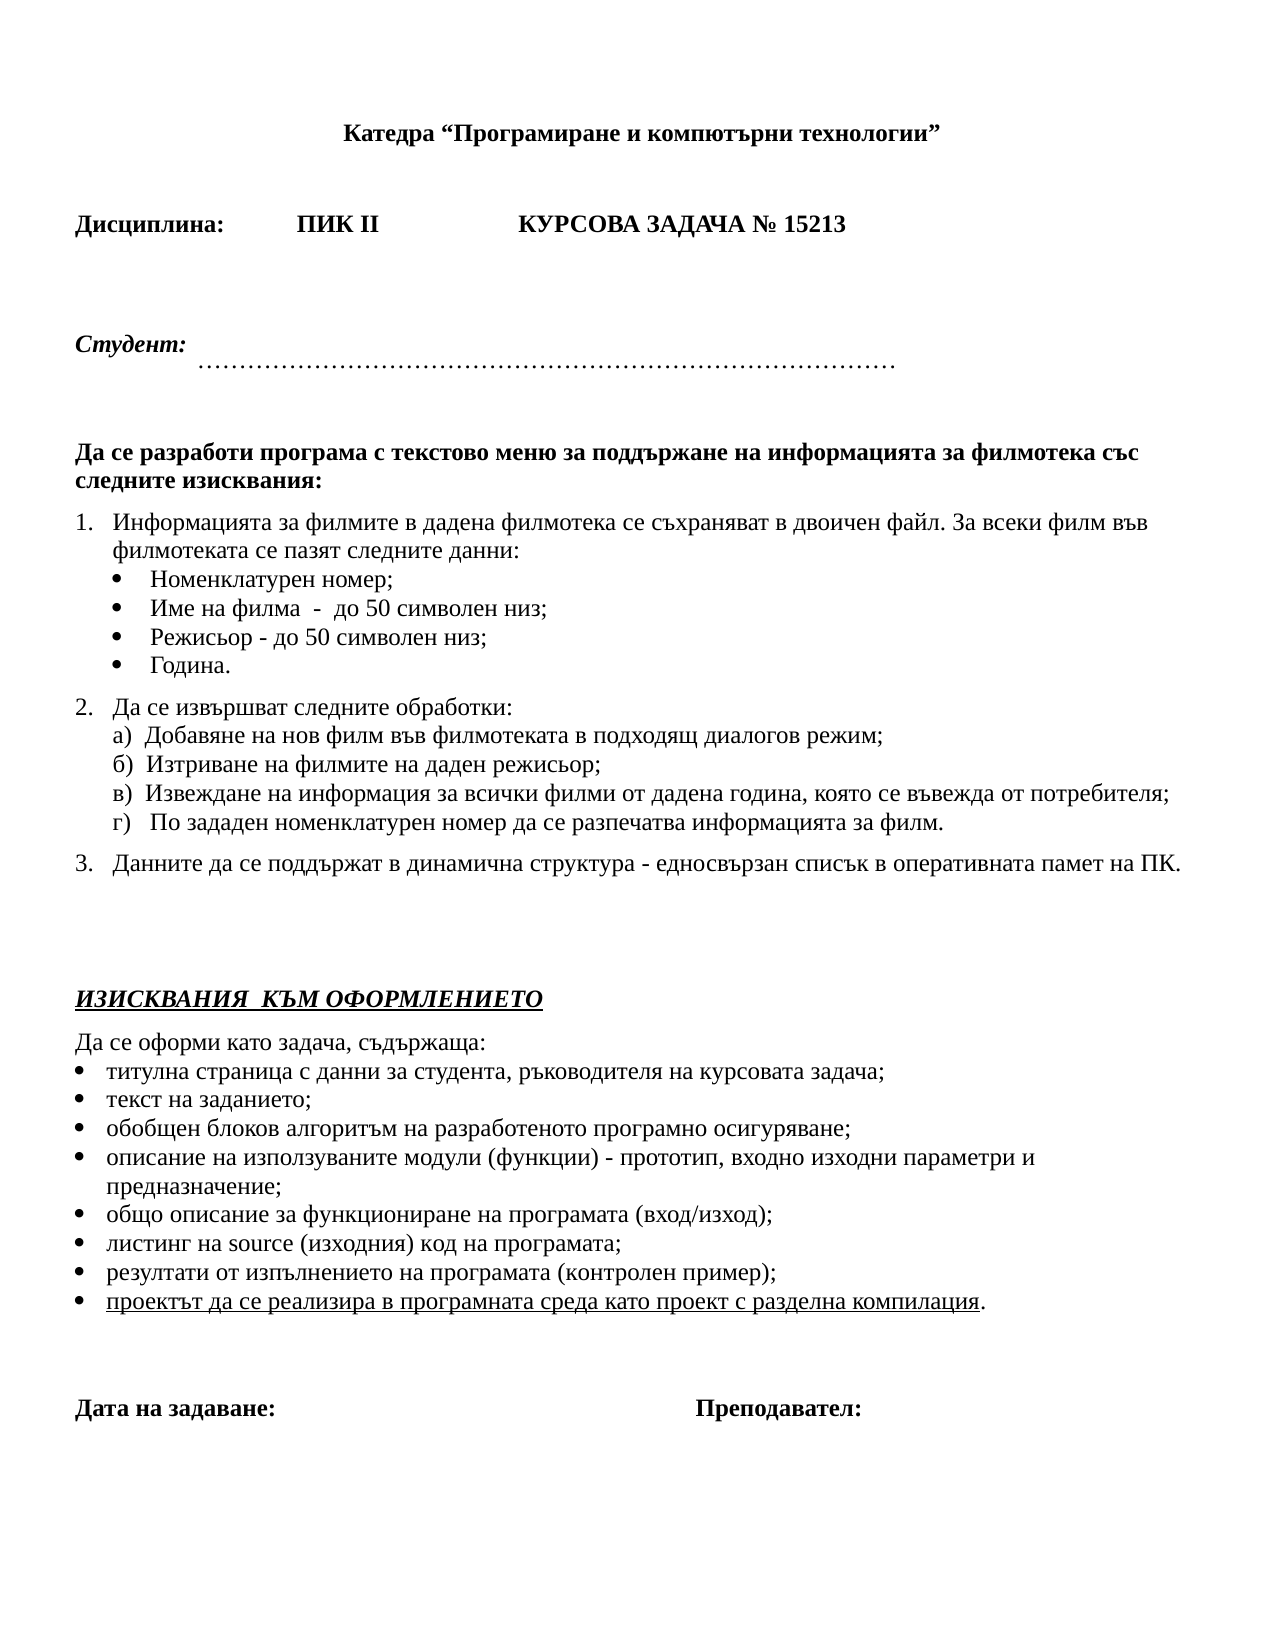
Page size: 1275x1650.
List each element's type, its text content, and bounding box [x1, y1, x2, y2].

list текст на заданието; [75, 1084, 1209, 1113]
text Да се разработи програма с текстово меню за поддържане на информацията за филмотека със следните изисквания: [75, 437, 1209, 494]
list Година. [112, 651, 1209, 679]
list Данните да се поддържат в динамична структура - едносвързан списък в оперативната памет на ПК. [75, 848, 1209, 877]
text ………………………………………………………………………… [197, 345, 1062, 370]
list Режисьор - до 50 символен низ; [112, 622, 1209, 651]
text Дата на задаване: Преподавател: [75, 1393, 1209, 1422]
text Дисциплина: ПИК II Курсова Задача № 15213 [75, 209, 1209, 238]
list титулна страница с данни за студента, ръководителя на курсовата задача; [75, 1056, 1209, 1084]
list Номенклатурен номер; [112, 564, 1209, 593]
list Име на филма - до 50 символен низ; [112, 593, 1209, 622]
text Да се оформи като задача, съдържаща: [75, 1027, 1209, 1056]
list листинг на source (изходния) код на програмата; [75, 1228, 1209, 1257]
list Да се извършват следните обработки: а) Добавяне на нов филм във филмотеката в подходящ диалогов режим; б) Изтриване на филмите на даден режисьор; в) Извеждане на информация за всички филми от дадена година, която се въвежда от потребителя; г) По зададен номенклатурен номер да се разпечатва информацията за филм. [75, 692, 1209, 836]
text Студент: [75, 329, 1209, 358]
subtitle ИзискваниЯ към оформлението [75, 984, 1209, 1013]
list резултати от изпълнението на програмата (контролен пример); [75, 1257, 1209, 1286]
list проектът да се реализира в програмната среда като проект с разделна компилация. [75, 1286, 1209, 1314]
list Информацията за филмите в дадена филмотека се съхраняват в двоичен файл. За всеки филм във филмотеката се пазят следните данни: [75, 507, 1209, 564]
list обобщен блоков алгоритъм на разработеното програмно осигуряване; [75, 1113, 1209, 1142]
text Катедра “Програмиране и компютърни технологии” [75, 118, 1209, 147]
list описание на използуваните модули (функции) - прототип, входно изходни параметри и предназначение; [75, 1142, 1209, 1199]
list общо описание за функциониране на програмата (вход/изход); [75, 1199, 1209, 1228]
